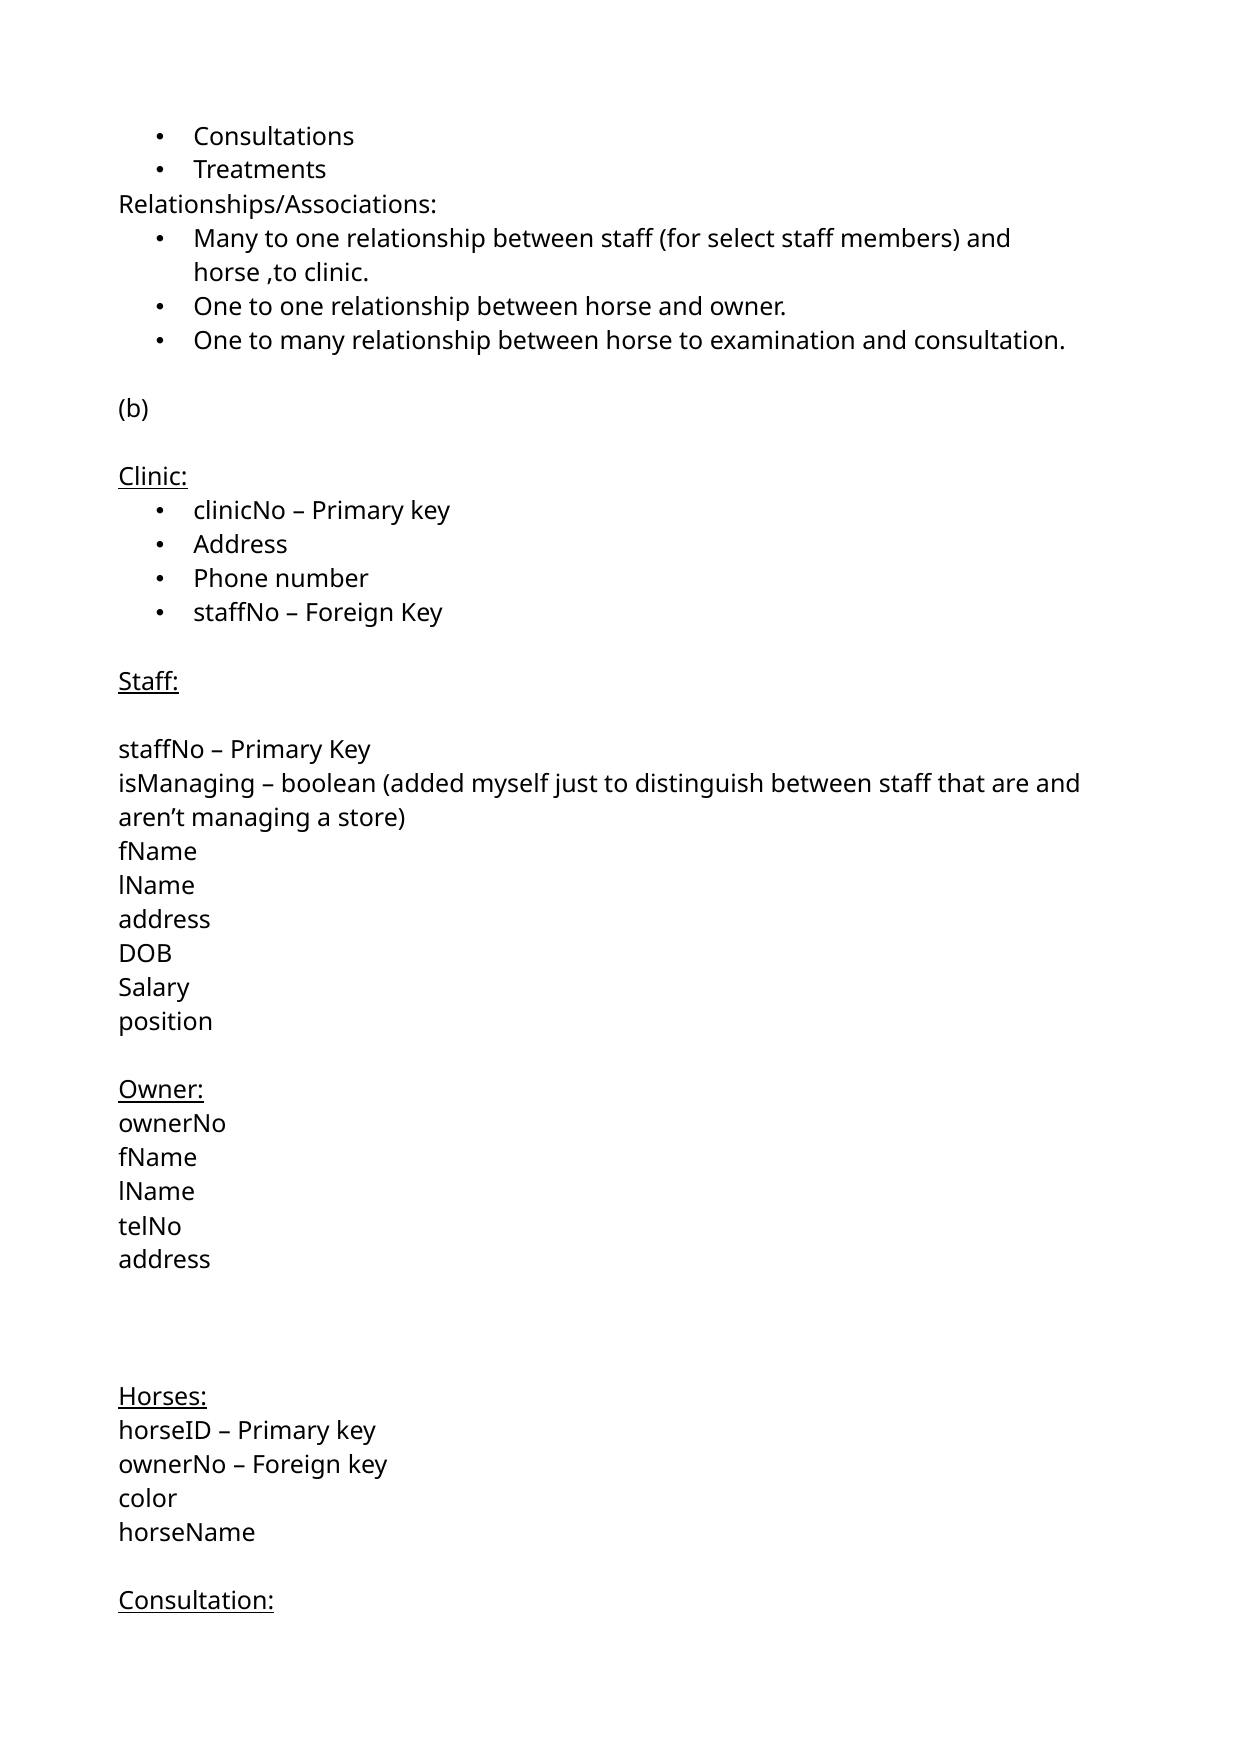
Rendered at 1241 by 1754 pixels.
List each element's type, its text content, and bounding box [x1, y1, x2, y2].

list clinicNo – Primary key [156, 493, 1122, 527]
text fName [118, 1140, 1122, 1174]
text fName [118, 833, 1122, 867]
text color [118, 1481, 1122, 1515]
text address [118, 1242, 1122, 1276]
text horseName [118, 1515, 1122, 1549]
text Owner: [118, 1072, 1122, 1106]
text DOB [118, 936, 1122, 970]
text Horses: [118, 1378, 1122, 1412]
text isManaging – boolean (added myself just to distinguish between staff that are and aren’t managing a store) [118, 765, 1122, 833]
text telNo [118, 1208, 1122, 1242]
list Address [156, 527, 1122, 561]
list Consultations [156, 118, 1122, 152]
text staffNo – Primary Key [118, 731, 1122, 765]
text lName [118, 867, 1122, 902]
list staffNo – Foreign Key [156, 595, 1122, 629]
text Staff: [118, 663, 1122, 697]
list Many to one relationship between staff (for select staff members) and horse ,to clinic. [156, 220, 1122, 288]
text lName [118, 1174, 1122, 1208]
text position [118, 1004, 1122, 1038]
text ownerNo [118, 1106, 1122, 1140]
list Phone number [156, 561, 1122, 595]
text ownerNo – Foreign key [118, 1447, 1122, 1481]
text (b) [118, 391, 1122, 425]
text Salary [118, 970, 1122, 1004]
list One to one relationship between horse and owner. [156, 288, 1122, 322]
text Clinic: [118, 459, 1122, 493]
text address [118, 902, 1122, 936]
text Relationships/Associations: [118, 186, 1122, 220]
text horseID – Primary key [118, 1412, 1122, 1447]
list One to many relationship between horse to examination and consultation. [156, 322, 1122, 357]
text Consultation: [118, 1583, 1122, 1617]
list Treatments [156, 152, 1122, 186]
